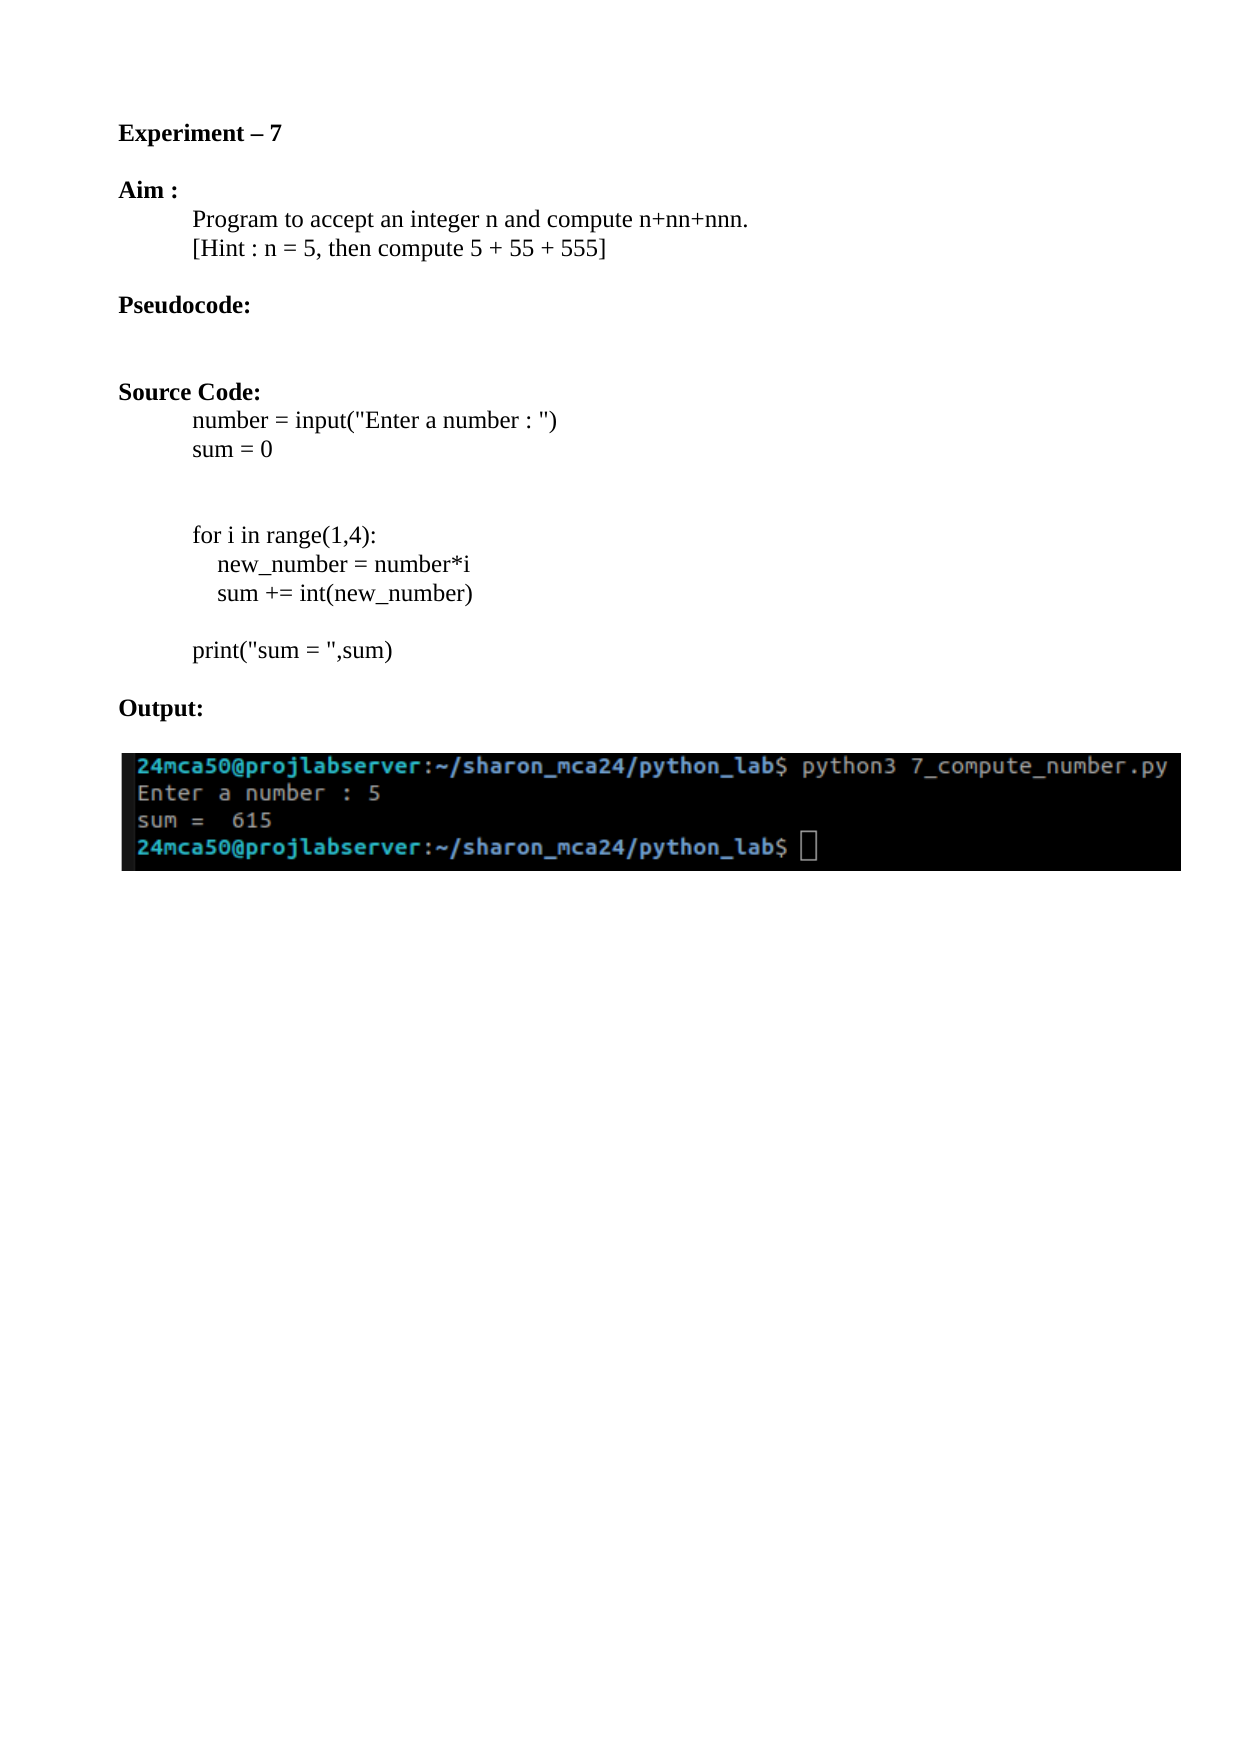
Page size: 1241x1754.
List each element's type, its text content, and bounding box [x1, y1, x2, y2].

text new_number = number*i [118, 549, 1122, 578]
text Experiment – 7 [118, 118, 1122, 147]
text Program to accept an integer n and compute n+nn+nnn. [118, 204, 1122, 233]
text number = input("Enter a number : ") [118, 406, 1122, 434]
text [Hint : n = 5, then compute 5 + 55 + 555] [118, 233, 1122, 262]
text sum = 0 [118, 434, 1122, 463]
text Aim : [118, 176, 1122, 204]
picture [121, 753, 186, 776]
text Output: [118, 693, 1122, 722]
text for i in range(1,4): [118, 521, 1122, 549]
text Pseudocode: [118, 291, 1122, 319]
text Source Code: [118, 377, 1122, 406]
text print("sum = ",sum) [118, 636, 1122, 664]
text sum += int(new_number) [118, 578, 1122, 607]
